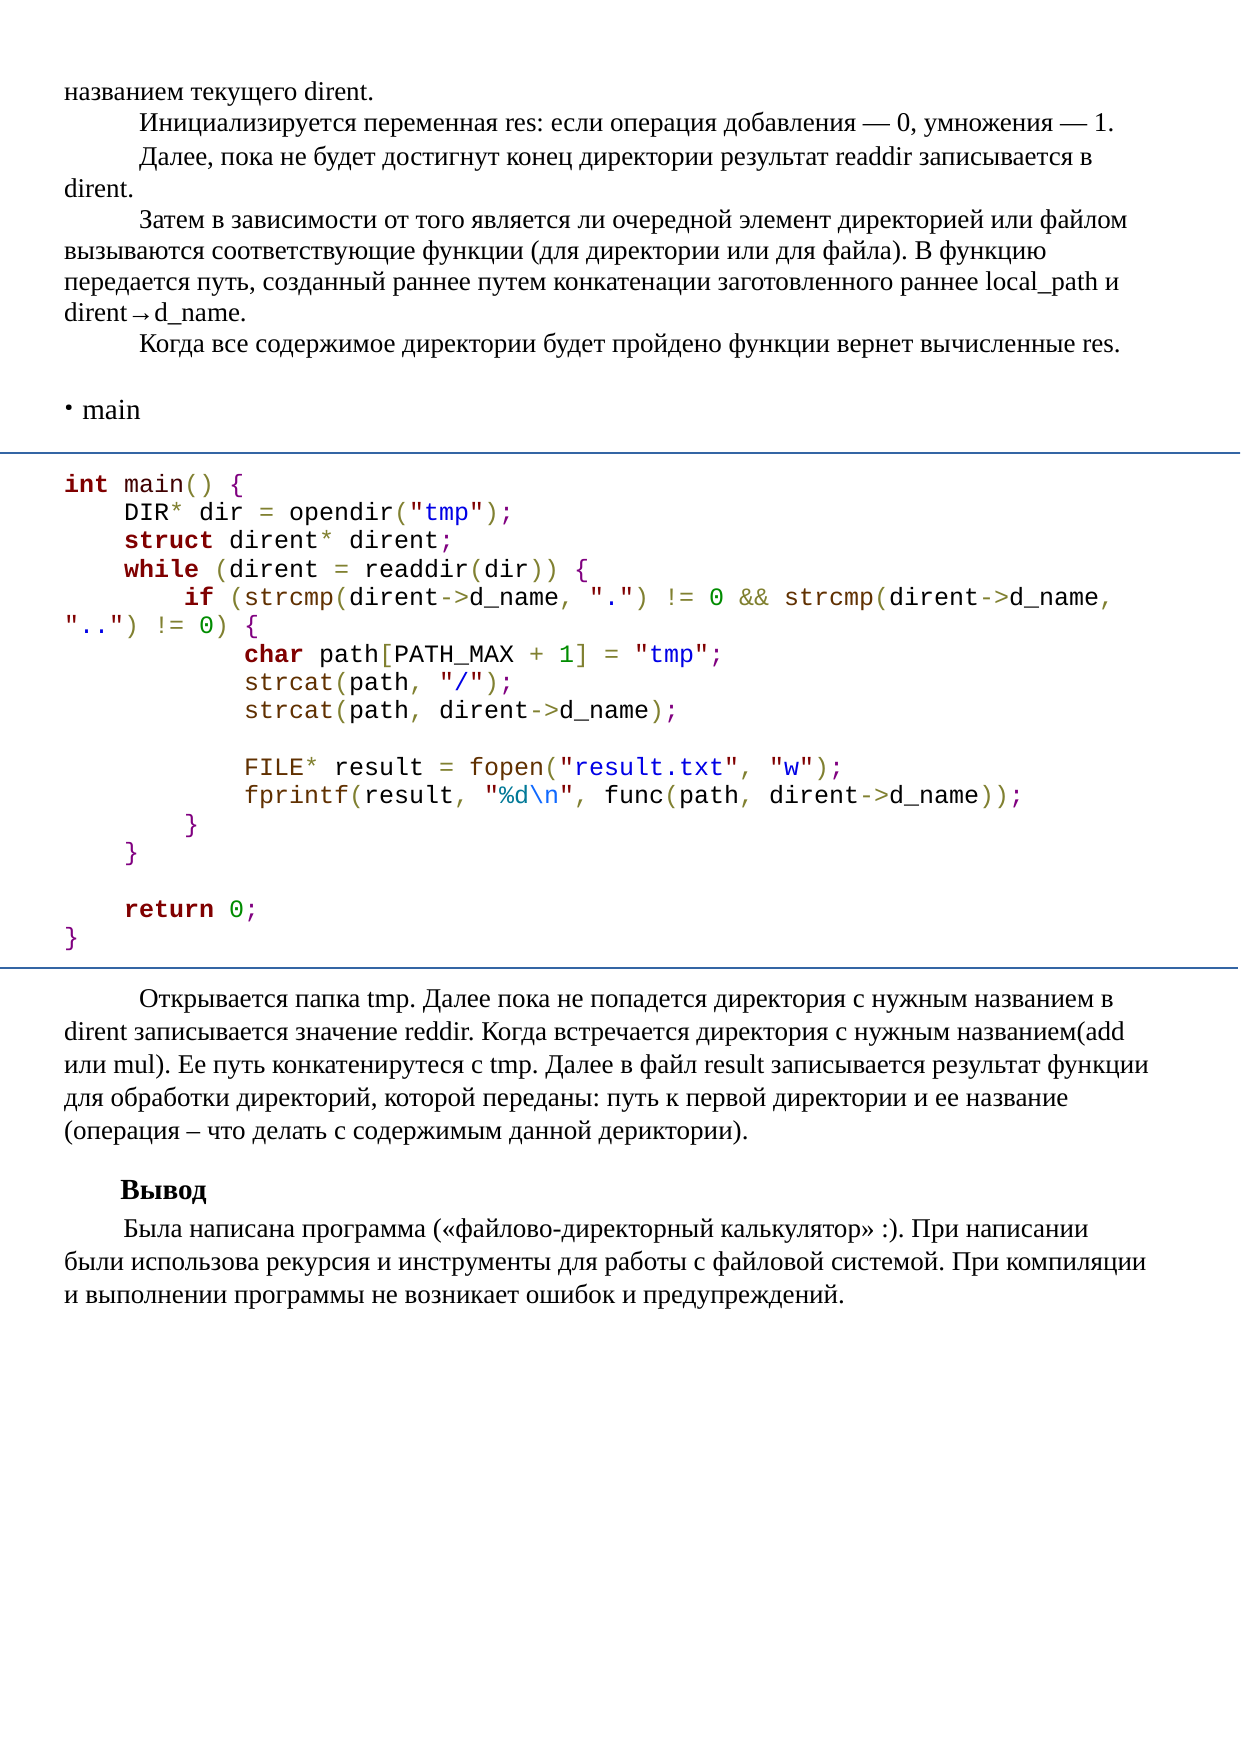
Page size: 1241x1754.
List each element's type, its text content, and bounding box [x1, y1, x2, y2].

text DIR* dir = opendir("tmp"); [64, 500, 1173, 528]
text } [64, 811, 1173, 840]
text Была написана программа («файлово-директорный калькулятор» :). При написании были использова рекурсия и инструменты для работы с файловой системой. При компиляции и выполнении программы не возникает ошибок и предупреждений. [64, 1212, 1155, 1309]
text if (strcmp(dirent->d_name, ".") != 0 && strcmp(dirent->d_name, "..") != 0) { [64, 585, 1173, 641]
text return 0; [64, 896, 1173, 925]
text fprintf(result, "%d\n", func(path, dirent->d_name)); [64, 783, 1173, 811]
subtitle Вывод [64, 1172, 1173, 1206]
text int main() { [64, 471, 1173, 500]
text while (dirent = readdir(dir)) { [64, 556, 1173, 585]
text } [64, 840, 1173, 868]
text struct dirent* dirent; [64, 528, 1173, 556]
text char path[PATH_MAX + 1] = "tmp"; [64, 641, 1173, 670]
text FILE* result = fopen("result.txt", "w"); [64, 755, 1173, 783]
text Далее, пока не будет достигнут конец директории результат readdir записывается в dirent. Затем в зависимости от того является ли очередной элемент директорией или файлом вызываются соответствующие функции (для директории или для файла). В функцию передается путь, созданный раннее путем конкатенации заготовленного раннее local_path и dirent→d_name. Когда все содержимое директории будет пройдено функции вернет вычисленные res. [64, 141, 1155, 358]
text strcat(path, "/"); [64, 670, 1173, 698]
text названием текущего dirent. Инициализируется переменная res: если операция добавления — 0, умножения — 1. [64, 75, 1155, 137]
subtitle · main [64, 383, 1173, 429]
text Открывается папка tmp. Далее пока не попадется директория с нужным названием в dirent записывается значение reddir. Когда встречается директория с нужным названием(add или mul). Ее путь конкатенирутеся с tmp. Далее в файл result записывается результат функции для обработки директорий, которой переданы: путь к первой директории и ее название (операция – что делать с содержимым данной дериктории). [64, 982, 1155, 1145]
text strcat(path, dirent->d_name); [64, 698, 1173, 726]
text } [64, 925, 1173, 953]
